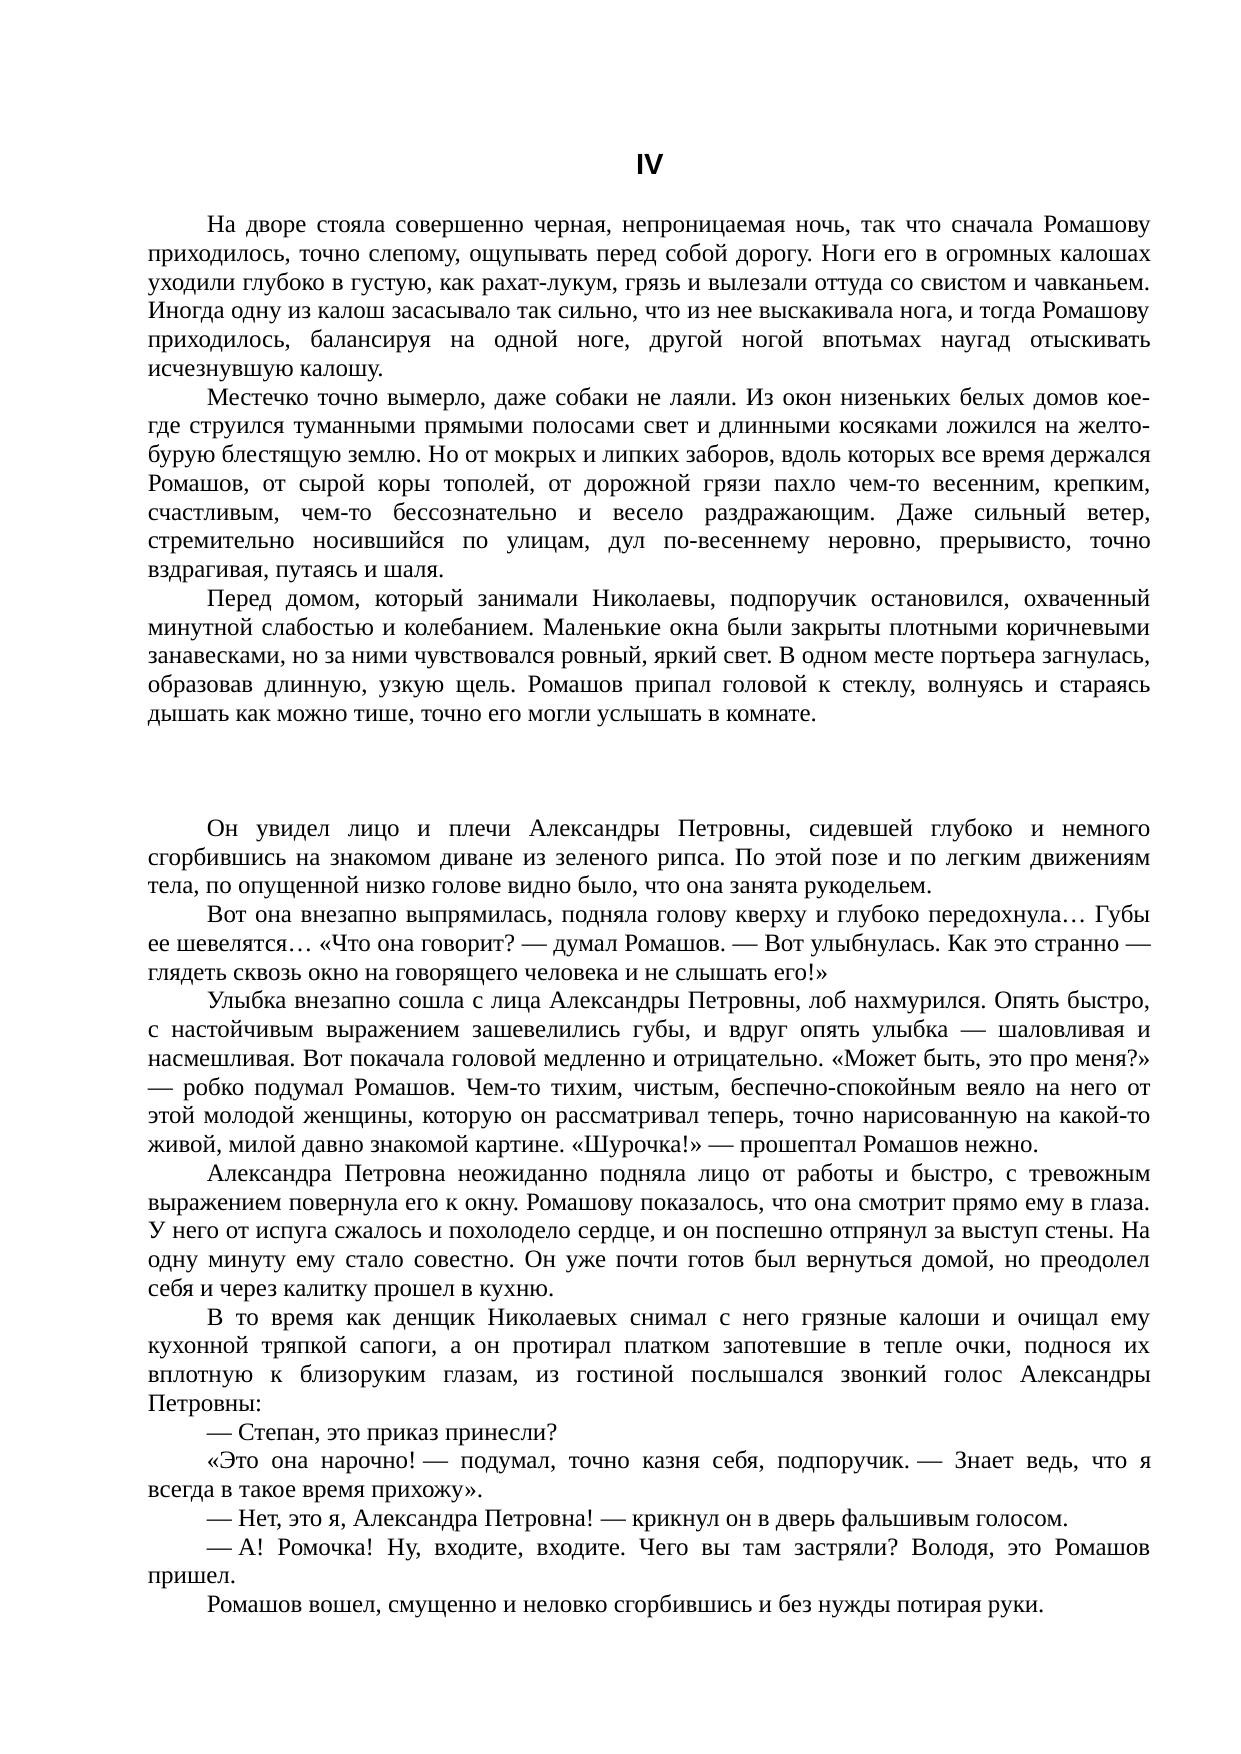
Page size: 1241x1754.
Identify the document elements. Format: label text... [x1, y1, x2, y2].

text Местечко точно вымерло, даже собаки не лаяли. Из окон низеньких белых домов кое-где струился туманными прямыми полосами свет и длинными косяками ложился на желто-бурую блестящую землю. Но от мокрых и липких заборов, вдоль которых все время держался Ромашов, от сырой коры тополей, от дорожной грязи пахло чем-то весенним, крепким, счастливым, чем-то бессознательно и весело раздражающим. Даже сильный ветер, стремительно носившийся по улицам, дул по-весеннему неровно, прерывисто, точно вздрагивая, путаясь и шаля. [148, 382, 1152, 583]
text «Это она нарочно! — подумал, точно казня себя, подпоручик. — Знает ведь, что я всегда в такое время прихожу». [148, 1445, 1152, 1503]
text Перед домом, который занимали Николаевы, подпоручик остановился, охваченный минутной слабостью и колебанием. Маленькие окна были закрыты плотными коричневыми занавесками, но за ними чувствовался ровный, яркий свет. В одном месте портьера загнулась, образовав длинную, узкую щель. Ромашов припал головой к стеклу, волнуясь и стараясь дышать как можно тише, точно его могли услышать в комнате. [148, 583, 1152, 727]
text В то время как денщик Николаевых снимал с него грязные калоши и очищал ему кухонной тряпкой сапоги, а он протирал платком запотевшие в тепле очки, поднося их вплотную к близоруким глазам, из гостиной послышался звонкий голос Александры Петровны: [148, 1302, 1152, 1417]
subtitle IV [148, 147, 1152, 180]
text Ромашов вошел, смущенно и неловко сгорбившись и без нужды потирая руки. [148, 1589, 1152, 1618]
text Он увидел лицо и плечи Александры Петровны, сидевшей глубоко и немного сгорбившись на знакомом диване из зеленого рипса. По этой позе и по легким движениям тела, по опущенной низко голове видно было, что она занята рукодельем. [148, 813, 1152, 899]
text — Нет, это я, Александра Петровна! — крикнул он в дверь фальшивым голосом. [148, 1503, 1152, 1532]
text — А! Ромочка! Ну, входите, входите. Чего вы там застряли? Володя, это Ромашов пришел. [148, 1532, 1152, 1589]
text Улыбка внезапно сошла с лица Александры Петровны, лоб нахмурился. Опять быстро, с настойчивым выражением зашевелились губы, и вдруг опять улыбка — шаловливая и насмешливая. Вот покачала головой медленно и отрицательно. «Может быть, это про меня?» — робко подумал Ромашов. Чем-то тихим, чистым, беспечно-спокойным веяло на него от этой молодой женщины, которую он рассматривал теперь, точно нарисованную на какой-то живой, милой давно знакомой картине. «Шурочка!» — прошептал Ромашов нежно. [148, 985, 1152, 1158]
text Александра Петровна неожиданно подняла лицо от работы и быстро, с тревожным выражением повернула его к окну. Ромашову показалось, что она смотрит прямо ему в глаза. У него от испуга сжалось и похолодело сердце, и он поспешно отпрянул за выступ стены. На одну минуту ему стало совестно. Он уже почти готов был вернуться домой, но преодолел себя и через калитку прошел в кухню. [148, 1158, 1152, 1302]
text Вот она внезапно выпрямилась, подняла голову кверху и глубоко передохнула… Губы ее шевелятся… «Что она говорит? — думал Ромашов. — Вот улыбнулась. Как это странно — глядеть сквозь окно на говорящего человека и не слышать его!» [148, 899, 1152, 985]
text На дворе стояла совершенно черная, непроницаемая ночь, так что сначала Ромашову приходилось, точно слепому, ощупывать перед собой дорогу. Ноги его в огромных калошах уходили глубоко в густую, как рахат-лукум, грязь и вылезали оттуда со свистом и чавканьем. Иногда одну из калош засасывало так сильно, что из нее выскакивала нога, и тогда Ромашову приходилось, балансируя на одной ноге, другой ногой впотьмах наугад отыскивать исчезнувшую калошу. [148, 209, 1152, 382]
text — Степан, это приказ принесли? [148, 1417, 1152, 1445]
